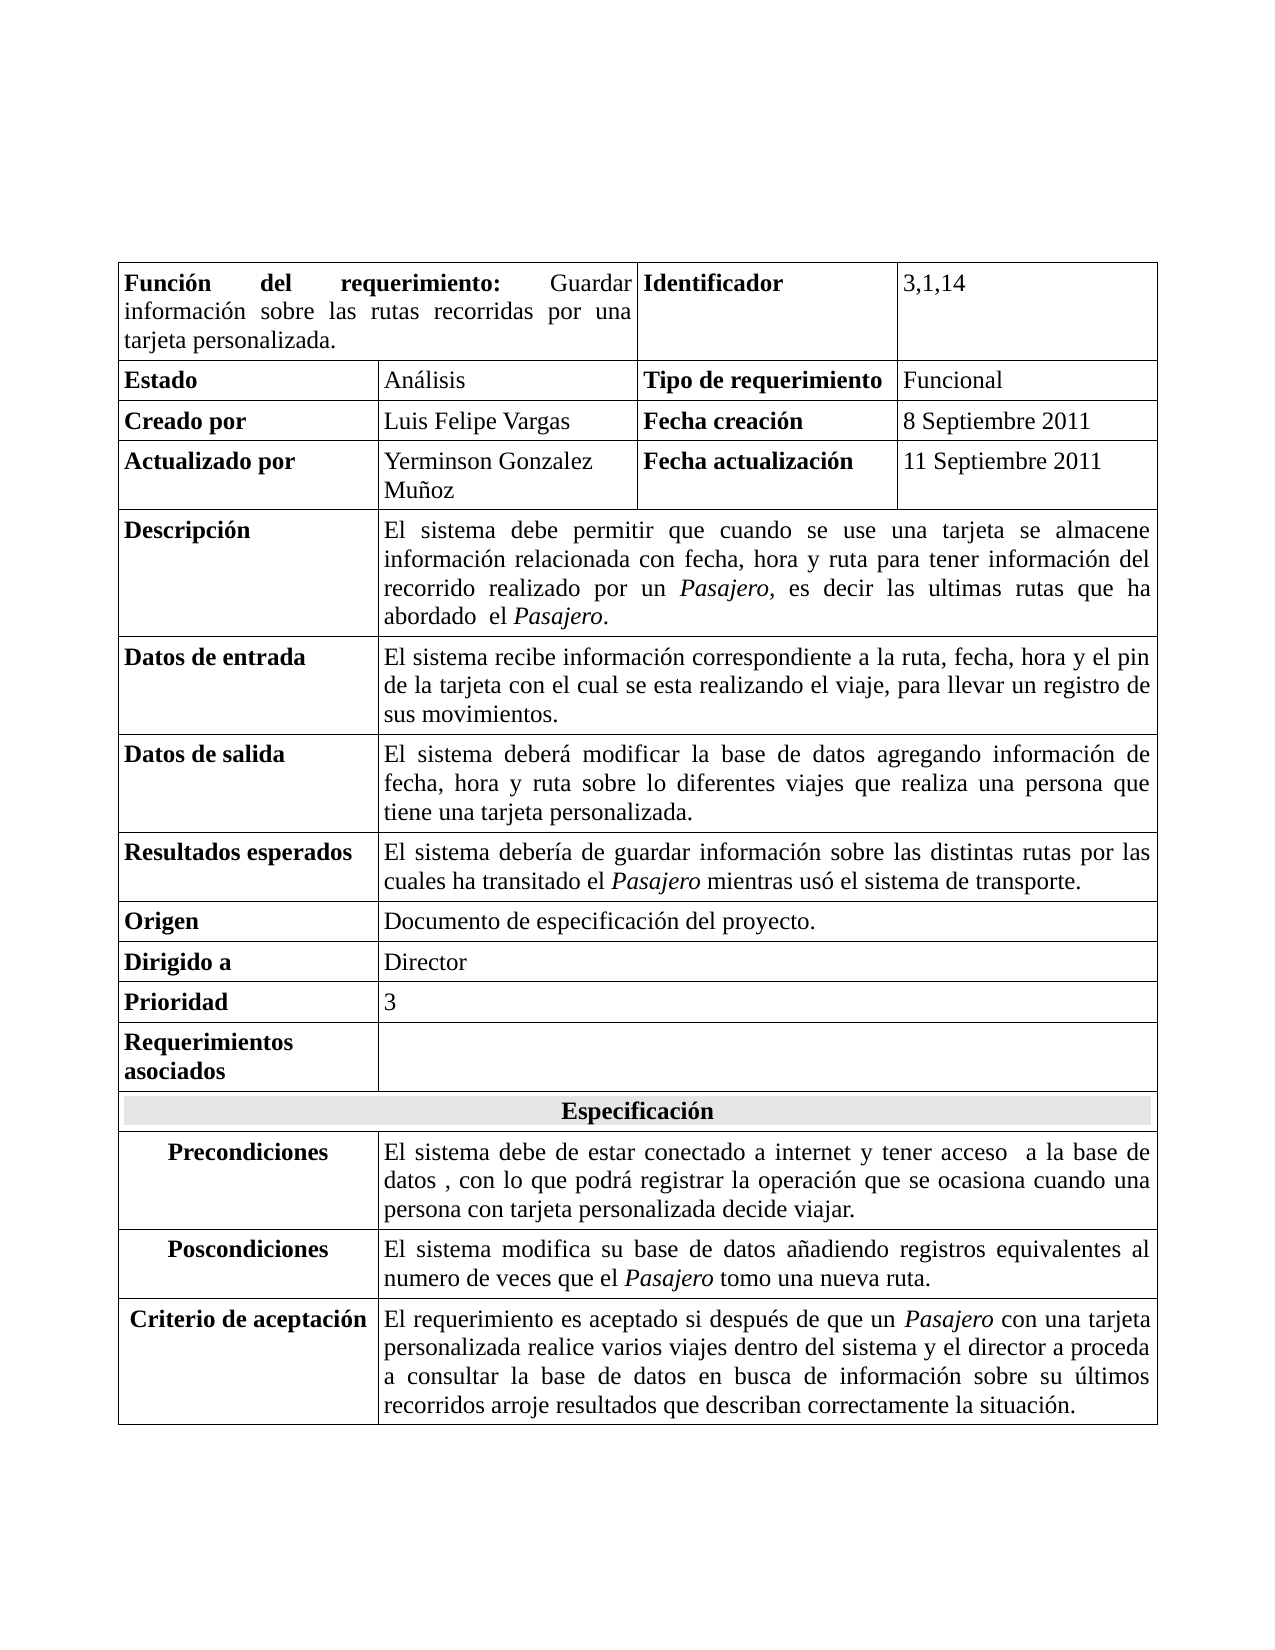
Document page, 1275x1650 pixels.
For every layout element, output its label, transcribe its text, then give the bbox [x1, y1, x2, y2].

table_cell El sistema debe permitir que cuando se use una tarjeta se almacene información relacionada con fecha, hora y ruta para tener información del recorrido realizado por un Pasajero, es decir las ultimas rutas que ha abordado el Pasajero. [379, 510, 1157, 636]
table_cell Datos de salida [119, 735, 378, 832]
table_header Función del requerimiento: Guardar información sobre las rutas recorridas por una tarjeta personalizada. [119, 263, 637, 360]
table_cell Creado por [119, 401, 378, 440]
table_cell Luis Felipe Vargas [379, 401, 637, 440]
table_cell Análisis [379, 361, 637, 400]
table_cell El sistema deberá modificar la base de datos agregando información de fecha, hora y ruta sobre lo diferentes viajes que realiza una persona que tiene una tarjeta personalizada. [379, 735, 1157, 832]
table_cell El sistema debería de guardar información sobre las distintas rutas por las cuales ha transitado el Pasajero mientras usó el sistema de transporte. [379, 833, 1157, 901]
table_cell Criterio de aceptación [119, 1299, 378, 1424]
table_cell Fecha creación [638, 401, 897, 440]
table_cell [379, 1023, 1157, 1091]
table_cell Precondiciones [119, 1132, 378, 1229]
table_cell El requerimiento es aceptado si después de que un Pasajero con una tarjeta personalizada realice varios viajes dentro del sistema y el director a proceda a consultar la base de datos en busca de información sobre su últimos recorridos arroje resultados que describan correctamente la situación. [379, 1299, 1157, 1424]
table_cell Documento de especificación del proyecto. [379, 902, 1157, 941]
table_cell El sistema recibe información correspondiente a la ruta, fecha, hora y el pin de la tarjeta con el cual se esta realizando el viaje, para llevar un registro de sus movimientos. [379, 637, 1157, 734]
table_cell Descripción [119, 510, 378, 636]
table_cell Yerminson Gonzalez Muñoz [379, 441, 637, 509]
table_cell El sistema debe de estar conectado a internet y tener acceso a la base de datos , con lo que podrá registrar la operación que se ocasiona cuando una persona con tarjeta personalizada decide viajar. [379, 1132, 1157, 1229]
table_cell El sistema modifica su base de datos añadiendo registros equivalentes al numero de veces que el Pasajero tomo una nueva ruta. [379, 1230, 1157, 1298]
table_cell 8 Septiembre 2011 [898, 401, 1157, 440]
table_cell Datos de entrada [119, 637, 378, 734]
table_cell Director [379, 942, 1157, 981]
table_cell Tipo de requerimiento [638, 361, 897, 400]
table_cell Funcional [898, 361, 1157, 400]
table_cell 11 Septiembre 2011 [898, 441, 1157, 509]
table_cell Poscondiciones [119, 1230, 378, 1298]
table_cell Requerimientos asociados [119, 1023, 378, 1091]
table_cell Origen [119, 902, 378, 941]
table_cell Fecha actualización [638, 441, 897, 509]
table_cell Especificación [119, 1092, 1157, 1131]
table_cell Estado [119, 361, 378, 400]
table_header 3,1,14 [898, 263, 1157, 360]
table_cell Prioridad [119, 982, 378, 1022]
table_cell Actualizado por [119, 441, 378, 509]
table_cell 3 [379, 982, 1157, 1022]
table_cell Dirigido a [119, 942, 378, 981]
table_header Identificador [638, 263, 897, 360]
table_cell Resultados esperados [119, 833, 378, 901]
